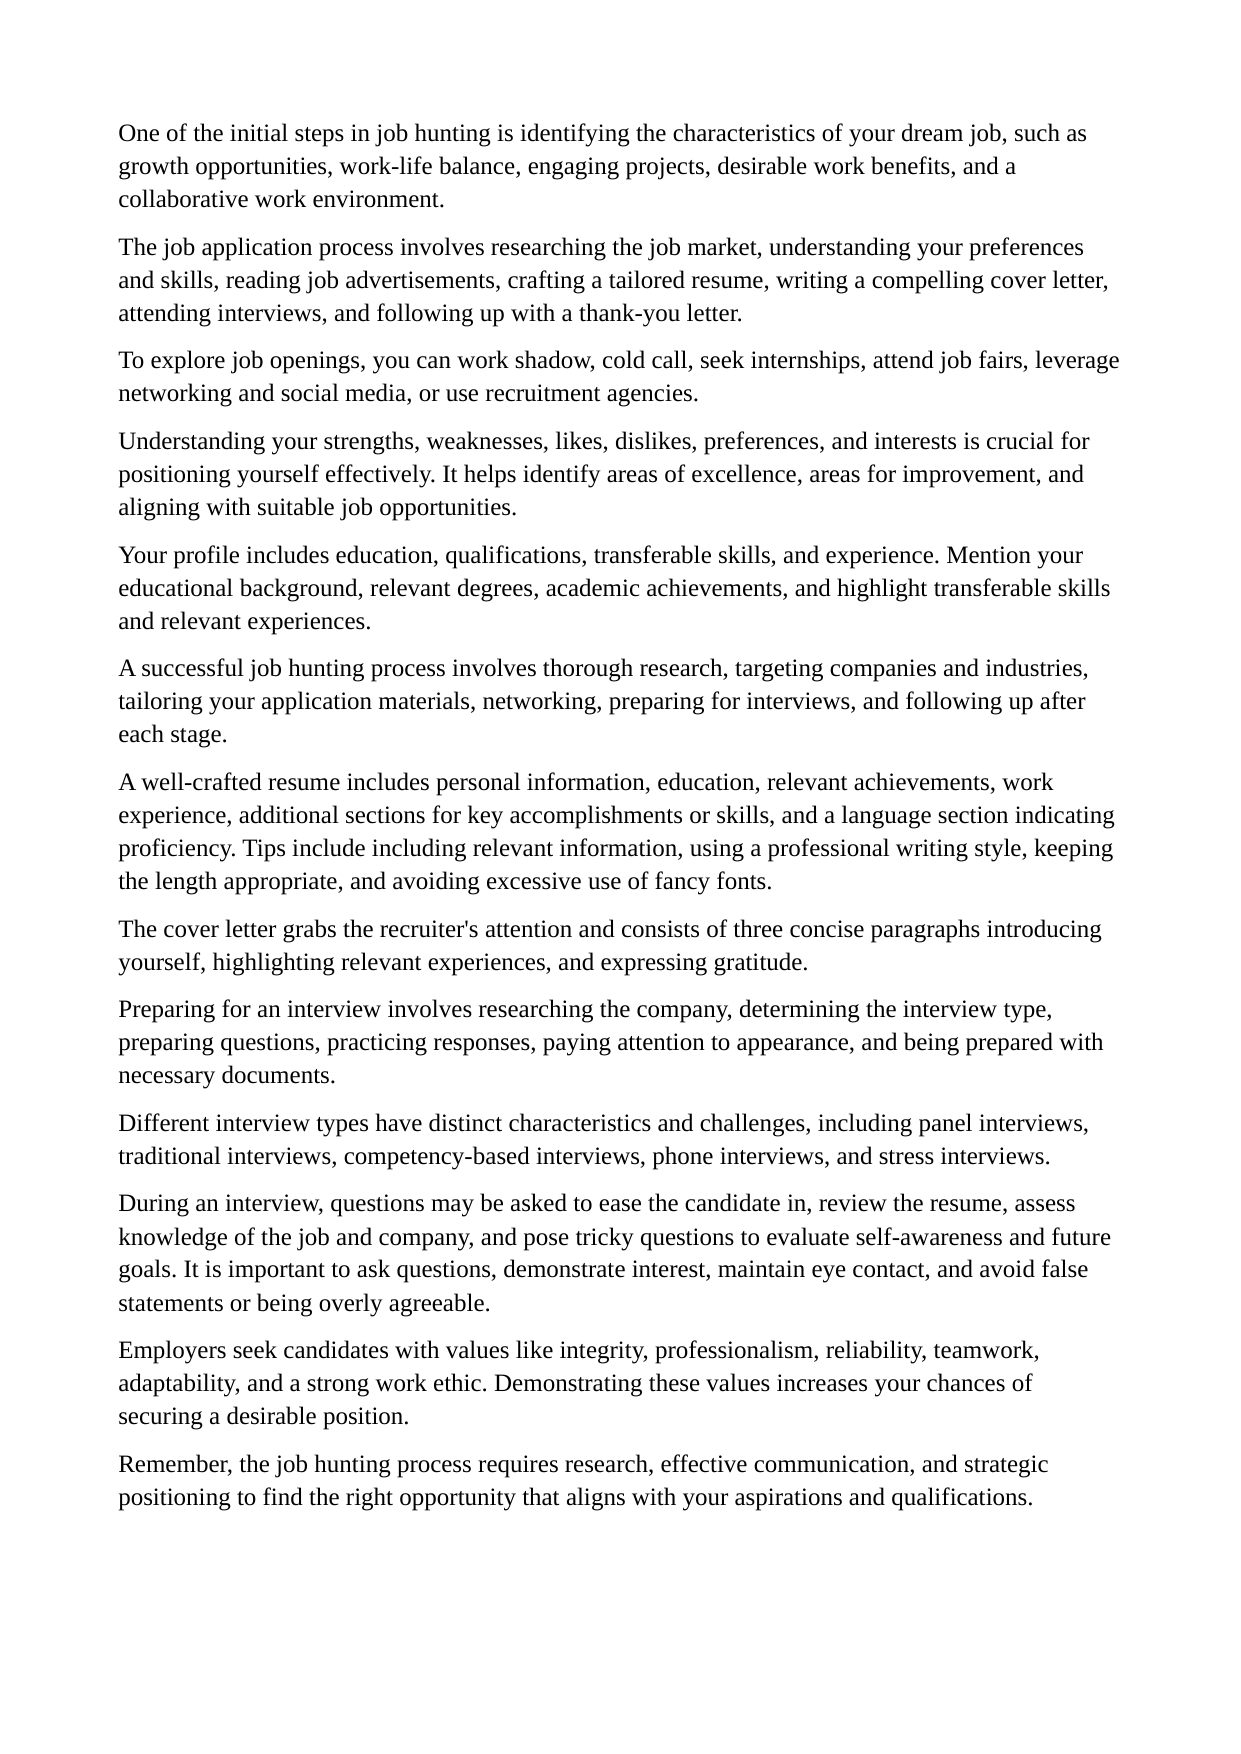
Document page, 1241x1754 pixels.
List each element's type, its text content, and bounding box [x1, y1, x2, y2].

text To explore job openings, you can work shadow, cold call, seek internships, attend job fairs, leverage networking and social media, or use recruitment agencies. [118, 345, 1122, 407]
text The job application process involves researching the job market, understanding your preferences and skills, reading job advertisements, crafting a tailored resume, writing a compelling cover letter, attending interviews, and following up with a thank-you letter. [118, 232, 1122, 327]
text Understanding your strengths, weaknesses, likes, dislikes, preferences, and interests is crucial for positioning yourself effectively. It helps identify areas of excellence, areas for improvement, and aligning with suitable job opportunities. [118, 426, 1122, 521]
text Preparing for an interview involves researching the company, determining the interview type, preparing questions, practicing responses, paying attention to appearance, and being prepared with necessary documents. [118, 994, 1122, 1089]
text Different interview types have distinct characteristics and challenges, including panel interviews, traditional interviews, competency-based interviews, phone interviews, and stress interviews. [118, 1108, 1122, 1170]
text Your profile includes education, qualifications, transferable skills, and experience. Mention your educational background, relevant degrees, academic achievements, and highlight transferable skills and relevant experiences. [118, 540, 1122, 634]
text During an interview, questions may be asked to ease the candidate in, review the resume, assess knowledge of the job and company, and pose tricky questions to evaluate self-awareness and future goals. It is important to ask questions, demonstrate interest, maintain eye contact, and avoid false statements or being overly agreeable. [118, 1188, 1122, 1316]
text Remember, the job hunting process requires research, effective communication, and strategic positioning to find the right opportunity that aligns with your aspirations and qualifications. [118, 1449, 1122, 1511]
text The cover letter grabs the recruiter's attention and consists of three concise paragraphs introducing yourself, highlighting relevant experiences, and expressing gratitude. [118, 914, 1122, 975]
text A successful job hunting process involves thorough research, targeting companies and industries, tailoring your application materials, networking, preparing for interviews, and following up after each stage. [118, 653, 1122, 748]
text One of the initial steps in job hunting is identifying the characteristics of your dream job, such as growth opportunities, work-life balance, engaging projects, desirable work benefits, and a collaborative work environment. [118, 118, 1122, 213]
text Employers seek candidates with values like integrity, professionalism, reliability, teamwork, adaptability, and a strong work ethic. Demonstrating these values increases your chances of securing a desirable position. [118, 1335, 1122, 1430]
text A well-crafted resume includes personal information, education, relevant achievements, work experience, additional sections for key accomplishments or skills, and a language section indicating proficiency. Tips include including relevant information, using a professional writing style, keeping the length appropriate, and avoiding excessive use of fancy fonts. [118, 767, 1122, 895]
